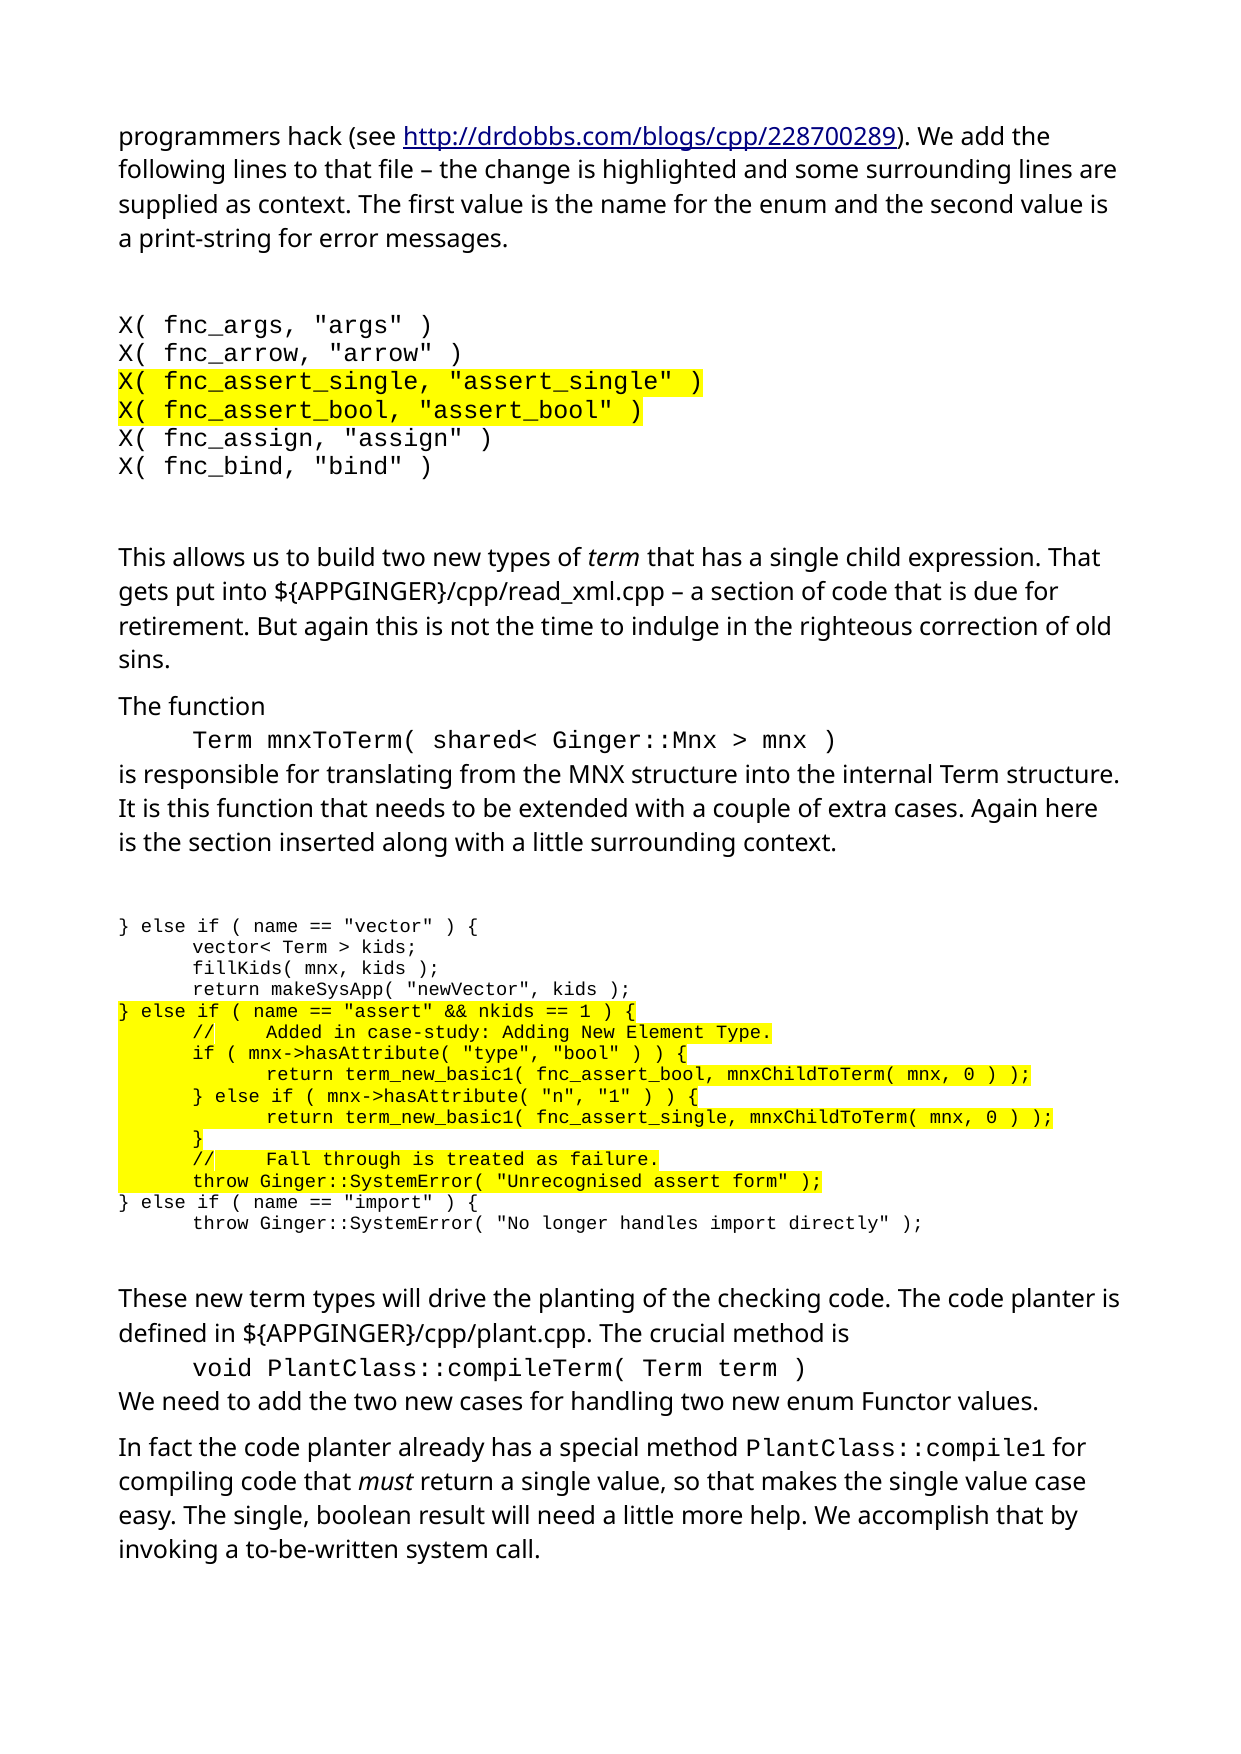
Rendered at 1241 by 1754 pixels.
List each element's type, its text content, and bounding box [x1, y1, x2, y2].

text } else if ( name == "vector" ) { vector< Term > kids; fillKids( mnx, kids ); return makeSysApp( "newVector", kids ); } else if ( name == "assert" && nkids == 1 ) { // Added in case-study: Adding New Element Type. if ( mnx->hasAttribute( "type", "bool" ) ) { return term_new_basic1( fnc_assert_bool, mnxChildToTerm( mnx, 0 ) ); } else if ( mnx->hasAttribute( "n", "1" ) ) { return term_new_basic1( fnc_assert_single, mnxChildToTerm( mnx, 0 ) ); } // Fall through is treated as failure. throw Ginger::SystemError( "Unrecognised assert form" ); } else if ( name == "import" ) { throw Ginger::SystemError( "No longer handles import directly" ); [118, 916, 1122, 1269]
text programmers hack (see http://drdobbs.com/blogs/cpp/228700289). We add the following lines to that file – the change is highlighted and some surrounding lines are supplied as context. The first value is the name for the enum and the second value is a print-string for error messages. [118, 118, 1122, 254]
text X( fnc_args, "args" ) X( fnc_arrow, "arrow" ) X( fnc_assert_single, "assert_single" ) X( fnc_assert_bool, "assert_bool" ) X( fnc_assign, "assign" ) X( fnc_bind, "bind" ) [118, 312, 1122, 482]
text The function Term mnxToTerm( shared< Ginger::Mnx > mnx ) is responsible for translating from the MNX structure into the internal Term structure. It is this function that needs to be extended with a couple of extra cases. Again here is the section inserted along with a little surrounding context. [118, 688, 1122, 859]
text These new term types will drive the planting of the checking code. The code planter is defined in ${APPGINGER}/cpp/plant.cpp. The crucial method is void PlantClass::compileTerm( Term term ) We need to add the two new cases for handling two new enum Functor values. [118, 1281, 1122, 1418]
text In fact the code planter already has a special method PlantClass::compile1 for compiling code that must return a single value, so that makes the single value case easy. The single, boolean result will need a little more help. We accomplish that by invoking a to-be-written system call. [118, 1429, 1122, 1566]
text This allows us to build two new types of term that has a single child expression. That gets put into ${APPGINGER}/cpp/read_xml.cpp – a section of code that is due for retirement. But again this is not the time to indulge in the righteous correction of old sins. [118, 540, 1122, 676]
